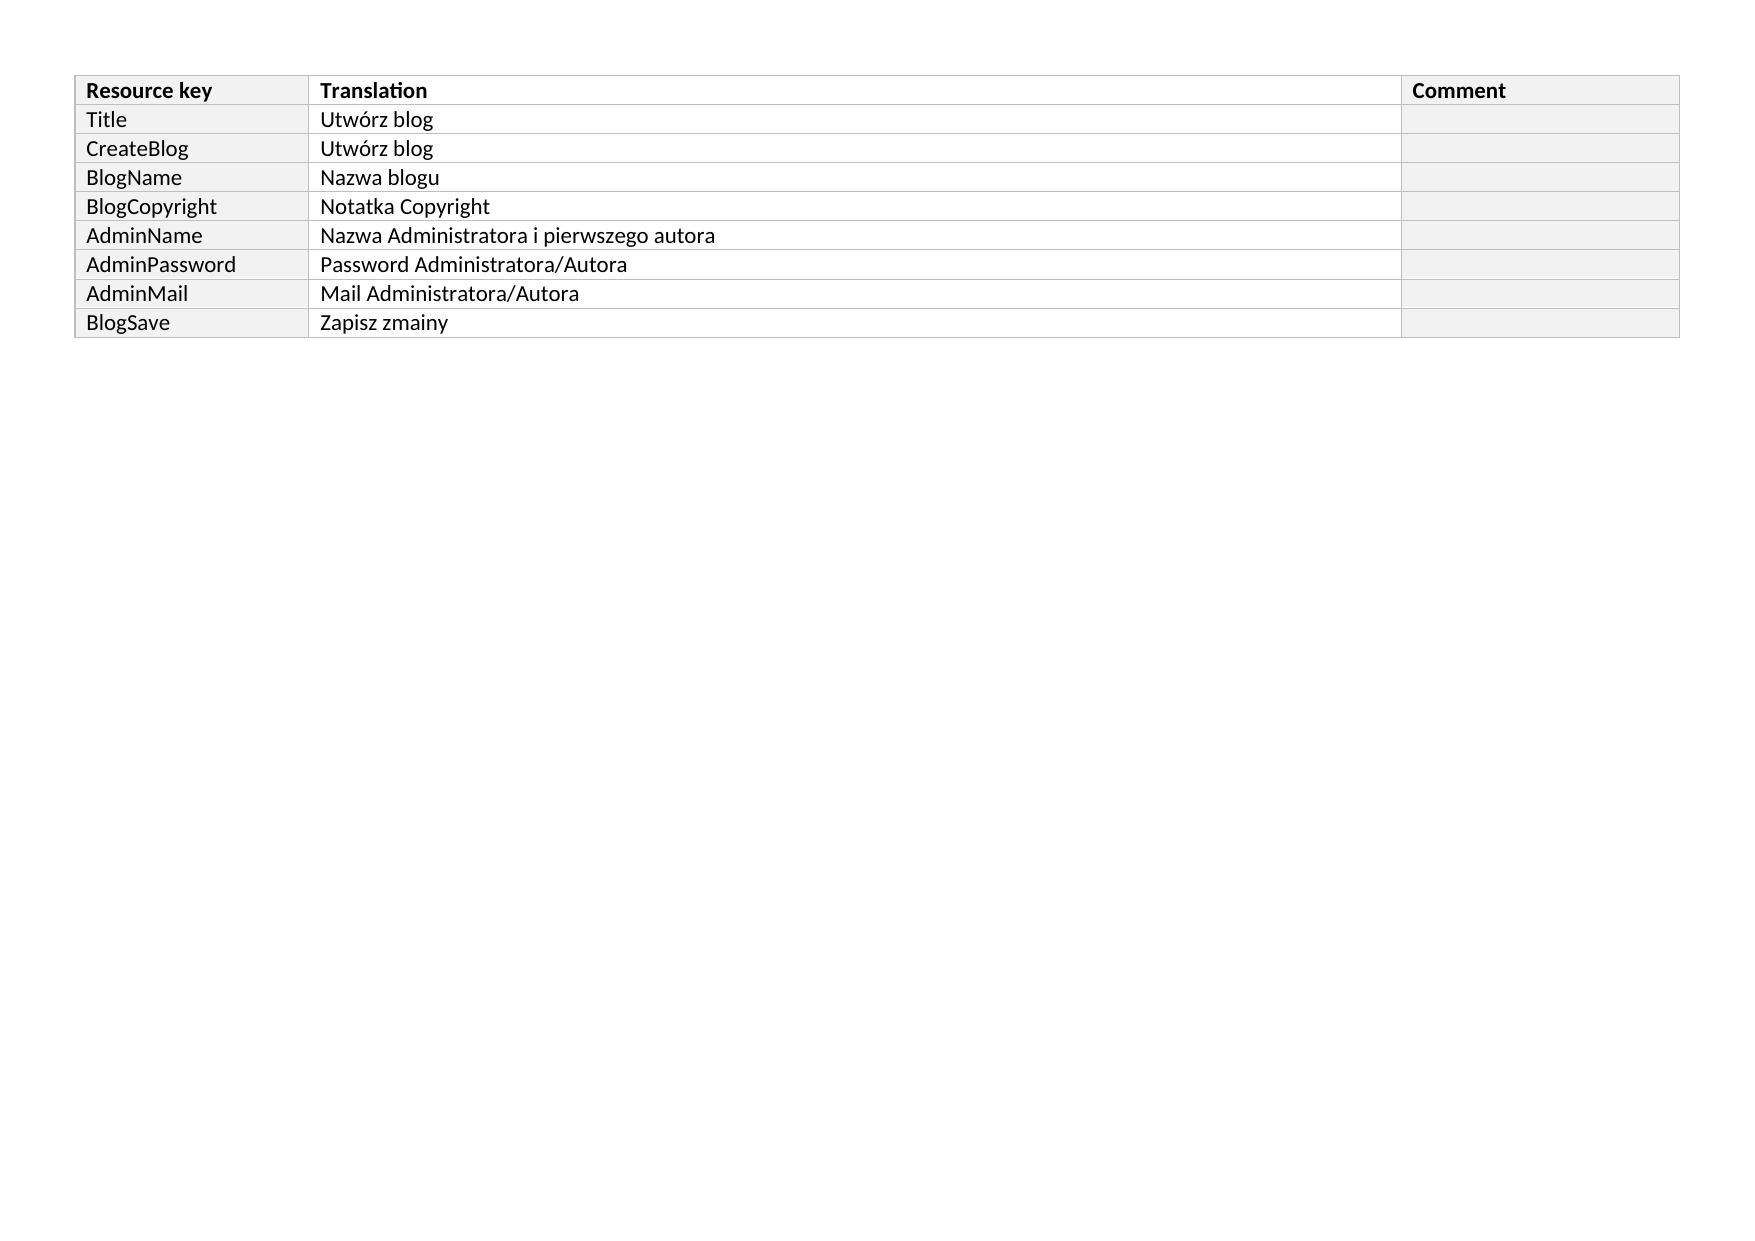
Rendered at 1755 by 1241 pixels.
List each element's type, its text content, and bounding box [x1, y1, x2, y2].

table_cell Nazwa Administratora i pierwszego autora [309, 221, 1401, 249]
table_cell Notatka Copyright [309, 192, 1401, 220]
table_cell Password Administratora/Autora [309, 250, 1401, 278]
table_cell Utwórz blog [309, 105, 1401, 133]
table_cell [1402, 221, 1679, 249]
table_cell [1402, 134, 1679, 162]
table_cell [1402, 309, 1679, 337]
table_header Translation [309, 76, 1401, 104]
table_cell [1402, 280, 1679, 307]
table_cell Nazwa blogu [309, 163, 1401, 191]
table_cell AdminPassword [76, 250, 308, 278]
table_cell BlogCopyright [76, 192, 308, 220]
table_cell [1402, 192, 1679, 220]
table_cell Mail Administratora/Autora [309, 280, 1401, 307]
table_header Comment [1402, 76, 1679, 104]
table_cell [1402, 163, 1679, 191]
table_cell AdminName [76, 221, 308, 249]
table_cell CreateBlog [76, 134, 308, 162]
table_cell BlogSave [76, 309, 308, 337]
table_cell [1402, 105, 1679, 133]
table_cell Title [76, 105, 308, 133]
table_header Resource key [76, 76, 308, 104]
table_cell Zapisz zmainy [309, 309, 1401, 337]
table_cell [1402, 250, 1679, 278]
table_cell BlogName [76, 163, 308, 191]
table_cell Utwórz blog [309, 134, 1401, 162]
table_cell AdminMail [76, 280, 308, 307]
